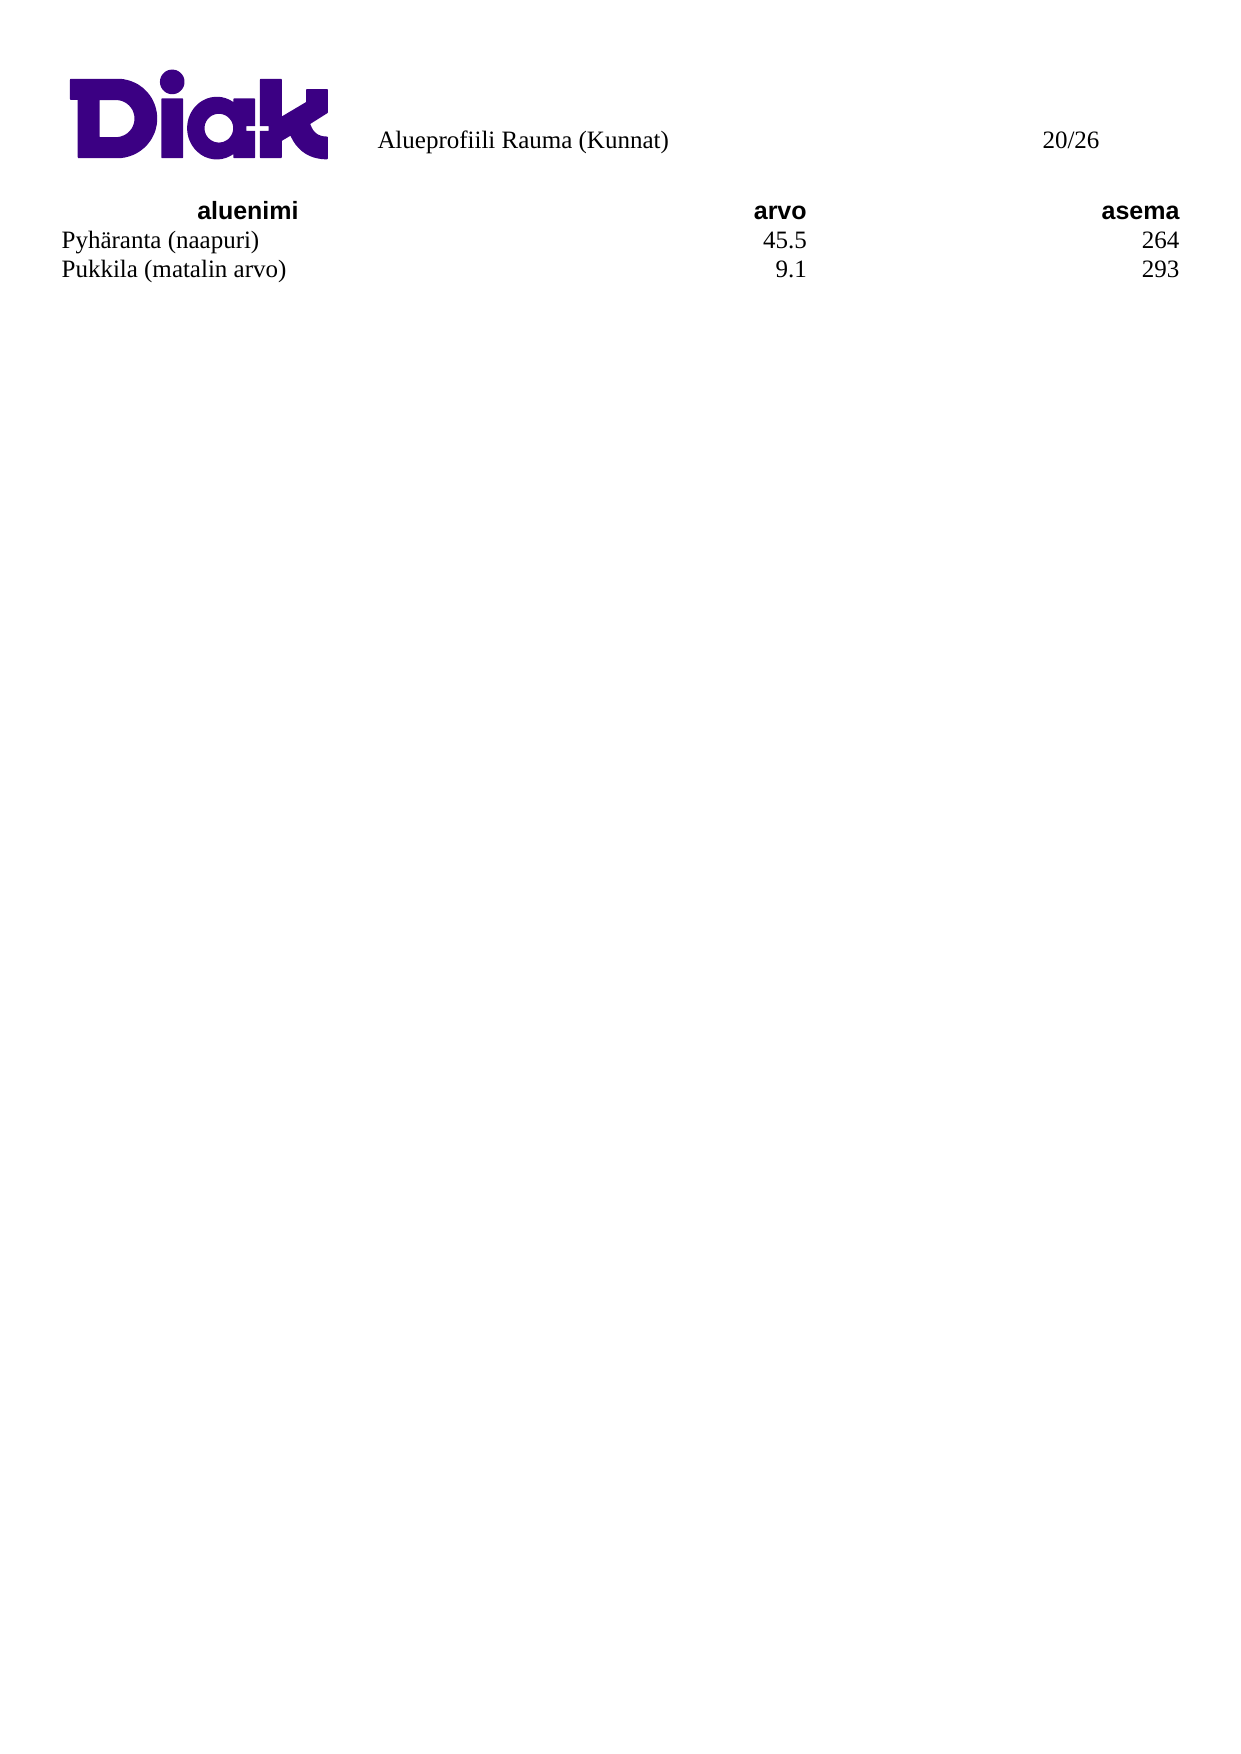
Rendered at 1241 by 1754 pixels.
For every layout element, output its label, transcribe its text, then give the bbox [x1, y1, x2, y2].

table_cell 264 [806, 225, 1179, 254]
table_cell Pyhäranta (naapuri) [61, 225, 434, 254]
table_header arvo [434, 196, 806, 225]
table_cell 293 [806, 254, 1179, 282]
table_cell 45.5 [434, 225, 806, 254]
table_header aluenimi [61, 196, 434, 225]
table_header asema [806, 196, 1179, 225]
table_cell Pukkila (matalin arvo) [61, 254, 434, 282]
table_cell 9.1 [434, 254, 806, 282]
